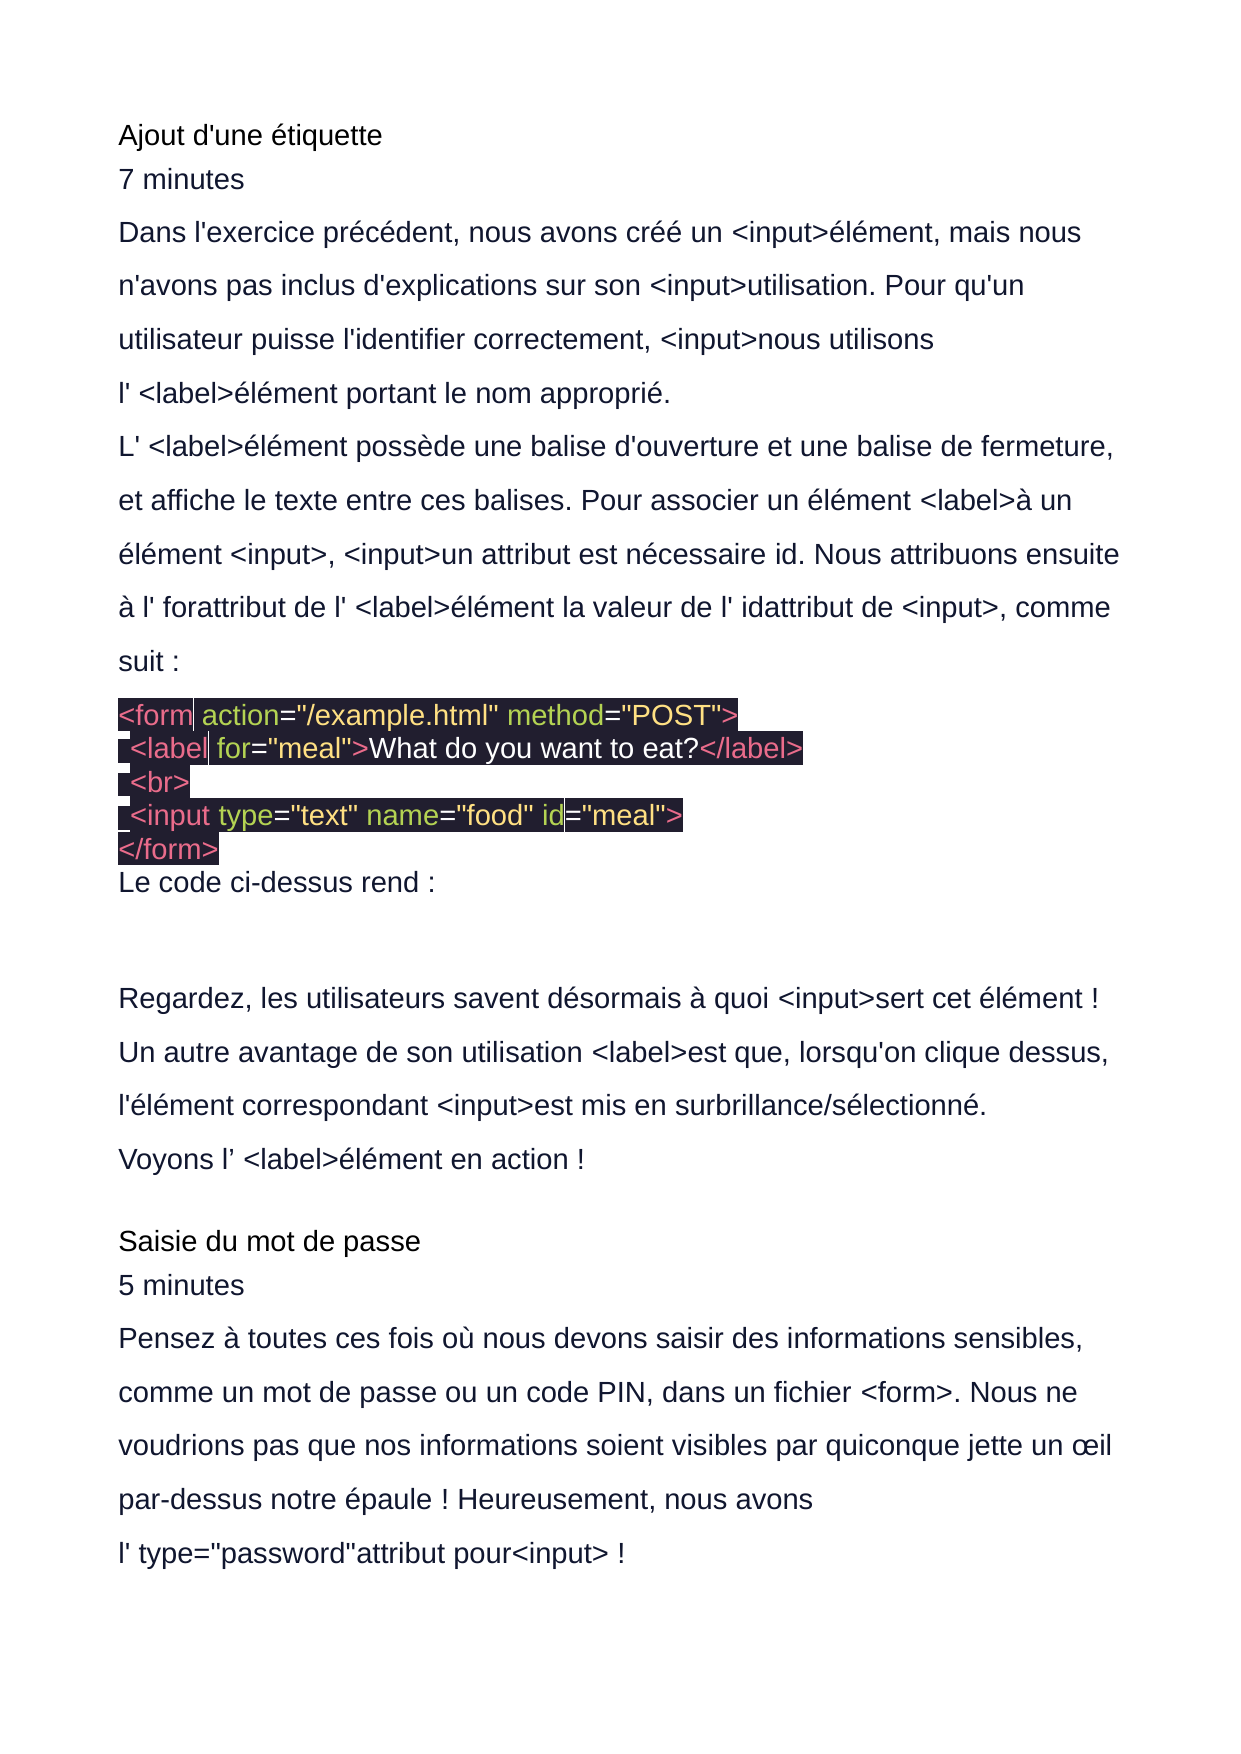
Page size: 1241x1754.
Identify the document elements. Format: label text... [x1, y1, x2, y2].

text 5 minutes [118, 1268, 1122, 1302]
text L' <label>élément possède une balise d'ouverture et une balise de fermeture, et affiche le texte entre ces balises. Pour associer un élément <label>à un élément <input>, <input>un attribut est nécessaire id. Nous attribuons ensuite à l' forattribut de l' <label>élément la valeur de l' idattribut de <input>, comme suit : [118, 429, 1122, 677]
text <form action="/example.html" method="POST"> [118, 698, 1122, 731]
text <input type="text" name="food" id="meal"> [118, 798, 1122, 832]
text <br> [118, 765, 1122, 798]
text <label for="meal">What do you want to eat?</label> [118, 731, 1122, 765]
text Pensez à toutes ces fois où nous devons saisir des informations sensibles, comme un mot de passe ou un code PIN, dans un fichier <form>. Nous ne voudrions pas que nos informations soient visibles par quiconque jette un œil par-dessus notre épaule ! Heureusement, nous avons l' type="password"attribut pour<input> ! [118, 1321, 1122, 1569]
text Voyons l’ <label>élément en action ! [118, 1142, 1122, 1176]
subtitle Saisie du mot de passe [118, 1224, 1122, 1258]
text 7 minutes [118, 162, 1122, 195]
text </form> [118, 832, 1122, 865]
subtitle Ajout d'une étiquette [118, 118, 1122, 152]
text Le code ci-dessus rend : [118, 865, 1122, 899]
text Regardez, les utilisateurs savent désormais à quoi <input>sert cet élément ! Un autre avantage de son utilisation <label>est que, lorsqu'on clique dessus, l'élément correspondant <input>est mis en surbrillance/sélectionné. [118, 981, 1122, 1122]
text Dans l'exercice précédent, nous avons créé un <input>élément, mais nous n'avons pas inclus d'explications sur son <input>utilisation. Pour qu'un utilisateur puisse l'identifier correctement, <input>nous utilisons l' <label>élément portant le nom approprié. [118, 215, 1122, 409]
